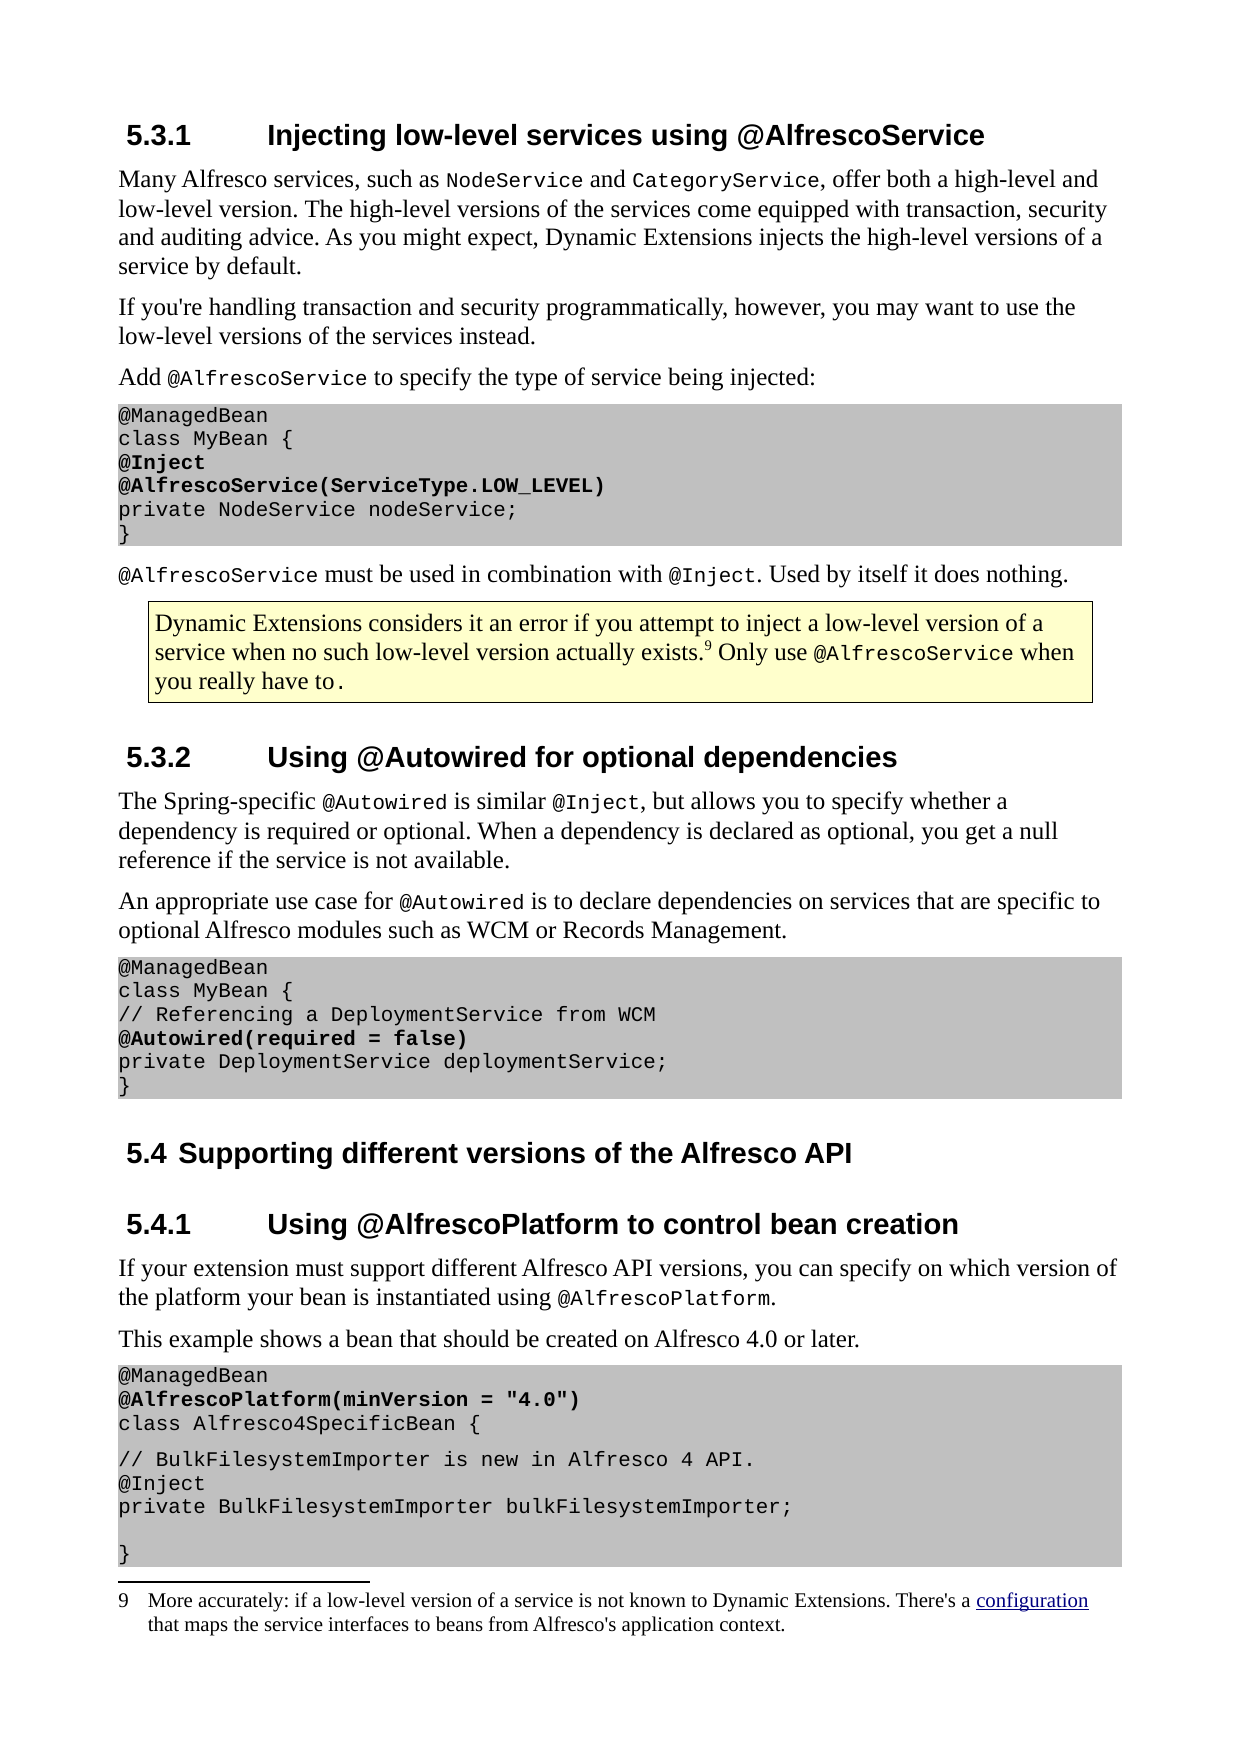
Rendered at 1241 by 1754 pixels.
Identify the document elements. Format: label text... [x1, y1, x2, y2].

subtitle Using @Autowired for optional dependencies [118, 740, 1122, 774]
text Add @AlfrescoService to specify the type of service being injected: [118, 362, 1122, 392]
text @ManagedBean class MyBean { @Inject @AlfrescoService(ServiceType.LOW_LEVEL) private NodeService nodeService; } [118, 404, 1122, 546]
subtitle Supporting different versions of the Alfresco API [118, 1136, 1122, 1170]
text This example shows a bean that should be created on Alfresco 4.0 or later. [118, 1324, 1122, 1353]
subtitle Using @AlfrescoPlatform to control bean creation [118, 1207, 1122, 1241]
text // BulkFilesystemImporter is new in Alfresco 4 API. @Inject private BulkFilesystemImporter bulkFilesystemImporter; } [118, 1449, 1122, 1567]
text If your extension must support different Alfresco API versions, you can specify on which version of the platform your bean is instantiated using @AlfrescoPlatform. [118, 1253, 1122, 1312]
subtitle Injecting low-level services using @AlfrescoService [118, 118, 1122, 152]
text Dynamic Extensions considers it an error if you attempt to inject a low-level version of a service when no such low-level version actually exists. Only use @AlfrescoService when you really have to. [149, 602, 1092, 702]
text The Spring-specific @Autowired is similar @Inject, but allows you to specify whether a dependency is required or optional. When a dependency is declared as optional, you get a null reference if the service is not available. [118, 786, 1122, 873]
text @ManagedBean class MyBean { // Referencing a DeploymentService from WCM @Autowired(required = false) private DeploymentService deploymentService; } [118, 957, 1122, 1099]
text @AlfrescoService must be used in combination with @Inject. Used by itself it does nothing. [118, 559, 1122, 588]
text @ManagedBean @AlfrescoPlatform(minVersion = "4.0") class Alfresco4SpecificBean { [118, 1365, 1122, 1436]
text An appropriate use case for @Autowired is to declare dependencies on services that are specific to optional Alfresco modules such as WCM or Records Management. [118, 886, 1122, 944]
text Many Alfresco services, such as NodeService and CategoryService, offer both a high-level and low-level version. The high-level versions of the services come equipped with transaction, security and auditing advice. As you might expect, Dynamic Extensions injects the high-level versions of a service by default. [118, 164, 1122, 280]
text If you're handling transaction and security programmatically, however, you may want to use the low-level versions of the services instead. [118, 292, 1122, 350]
text More accurately: if a low-level version of a service is not known to Dynamic Extensions. There's a configuration that maps the service interfaces to beans from Alfresco's application context. [118, 1588, 1122, 1636]
